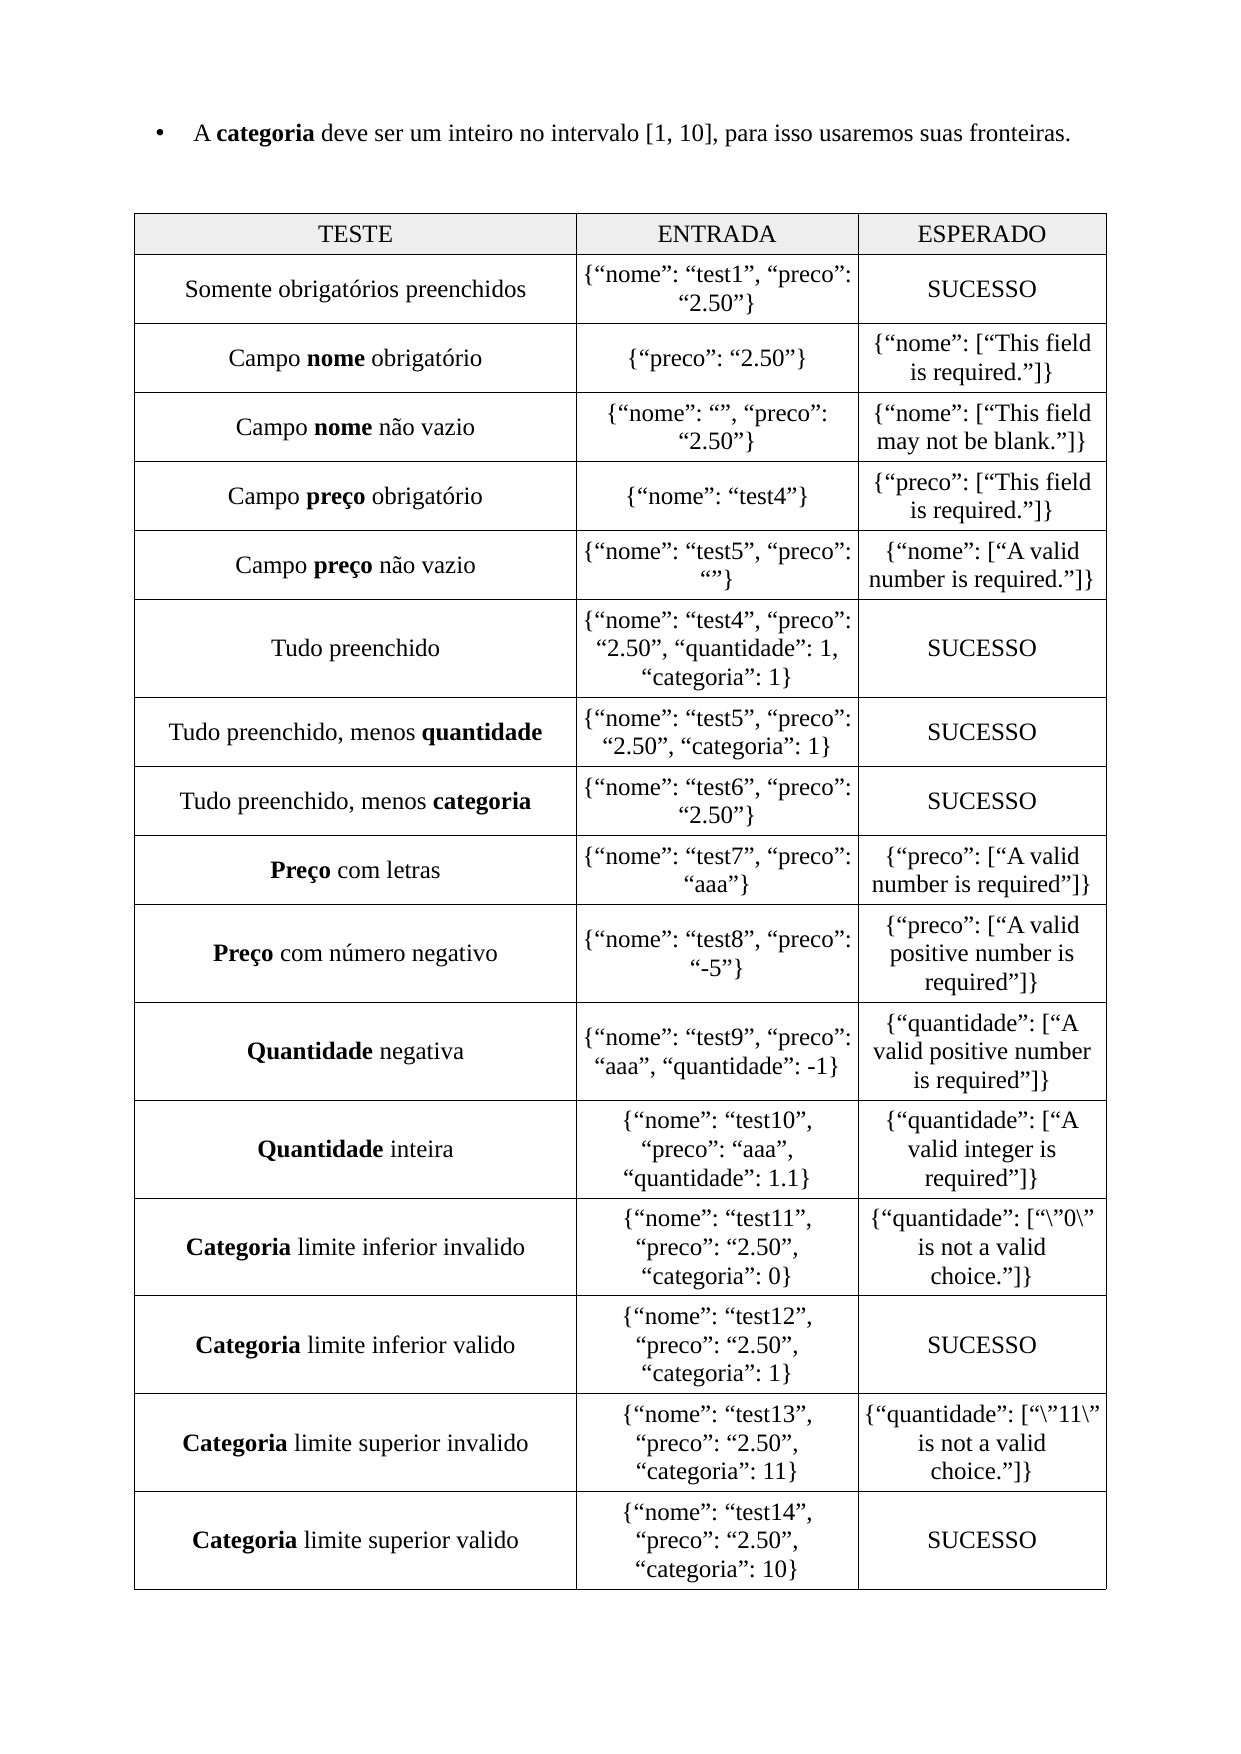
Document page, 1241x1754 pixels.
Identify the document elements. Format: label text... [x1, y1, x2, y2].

table_cell SUCESSO [859, 698, 1106, 766]
table_header ESPERADO [859, 214, 1106, 254]
table_cell {“quantidade”: [“A valid integer is required”]} [859, 1101, 1106, 1197]
table_header ENTRADA [577, 214, 858, 254]
table_cell {“nome”: “test10”, “preco”: “aaa”, “quantidade”: 1.1} [577, 1101, 858, 1197]
table_cell SUCESSO [859, 600, 1106, 697]
table_cell {“nome”: “test9”, “preco”: “aaa”, “quantidade”: -1} [577, 1003, 858, 1099]
table_cell SUCESSO [859, 1296, 1106, 1393]
table_cell {“nome”: “test11”, “preco”: “2.50”, “categoria”: 0} [577, 1199, 858, 1295]
table_cell {“nome”: “test7”, “preco”: “aaa”} [577, 836, 858, 904]
table_cell {“nome”: “test12”, “preco”: “2.50”, “categoria”: 1} [577, 1296, 858, 1393]
table_cell Categoria limite superior invalido [135, 1394, 576, 1491]
table_cell Campo preço não vazio [135, 531, 576, 599]
table_cell {“nome”: “test14”, “preco”: “2.50”, “categoria”: 10} [577, 1492, 858, 1589]
table_cell Somente obrigatórios preenchidos [135, 255, 576, 323]
table_cell SUCESSO [859, 1492, 1106, 1589]
table_cell {“nome”: [“A valid number is required.”]} [859, 531, 1106, 599]
table_cell {“nome”: [“This field may not be blank.”]} [859, 393, 1106, 461]
table_cell {“nome”: “”, “preco”: “2.50”} [577, 393, 858, 461]
table_cell Campo nome não vazio [135, 393, 576, 461]
table_cell {“quantidade”: [“\”11\” is not a valid choice.”]} [859, 1394, 1106, 1491]
table_cell {“quantidade”: [“A valid positive number is required”]} [859, 1003, 1106, 1099]
table_cell Tudo preenchido, menos categoria [135, 767, 576, 835]
table_cell {“nome”: “test6”, “preco”: “2.50”} [577, 767, 858, 835]
table_cell Preço com letras [135, 836, 576, 904]
table_cell Tudo preenchido [135, 600, 576, 697]
table_cell {“nome”: “test5”, “preco”: “”} [577, 531, 858, 599]
table_cell {“preco”: [“A valid positive number is required”]} [859, 905, 1106, 1002]
table_cell {“preco”: “2.50”} [577, 324, 858, 392]
table_cell {“nome”: “test8”, “preco”: “-5”} [577, 905, 858, 1002]
table_cell {“nome”: “test13”, “preco”: “2.50”, “categoria”: 11} [577, 1394, 858, 1491]
table_cell Categoria limite inferior valido [135, 1296, 576, 1393]
table_cell Categoria limite inferior invalido [135, 1199, 576, 1295]
table_cell Quantidade negativa [135, 1003, 576, 1099]
list A categoria deve ser um inteiro no intervalo [1, 10], para isso usaremos suas fronteiras. [156, 118, 1122, 147]
table_cell Tudo preenchido, menos quantidade [135, 698, 576, 766]
table_cell {“nome”: “test4”, “preco”: “2.50”, “quantidade”: 1, “categoria”: 1} [577, 600, 858, 697]
table_cell {“nome”: “test5”, “preco”: “2.50”, “categoria”: 1} [577, 698, 858, 766]
table_cell SUCESSO [859, 767, 1106, 835]
table_cell {“nome”: “test1”, “preco”: “2.50”} [577, 255, 858, 323]
table_cell Preço com número negativo [135, 905, 576, 1002]
table_cell Campo preço obrigatório [135, 462, 576, 530]
table_cell {“quantidade”: [“\”0\” is not a valid choice.”]} [859, 1199, 1106, 1295]
table_cell Quantidade inteira [135, 1101, 576, 1197]
table_cell {“preco”: [“A valid number is required”]} [859, 836, 1106, 904]
table_cell {“preco”: [“This field is required.”]} [859, 462, 1106, 530]
table_header TESTE [135, 214, 576, 254]
table_cell Campo nome obrigatório [135, 324, 576, 392]
table_cell {“nome”: “test4”} [577, 462, 858, 530]
table_cell {“nome”: [“This field is required.”]} [859, 324, 1106, 392]
table_cell SUCESSO [859, 255, 1106, 323]
table_cell Categoria limite superior valido [135, 1492, 576, 1589]
